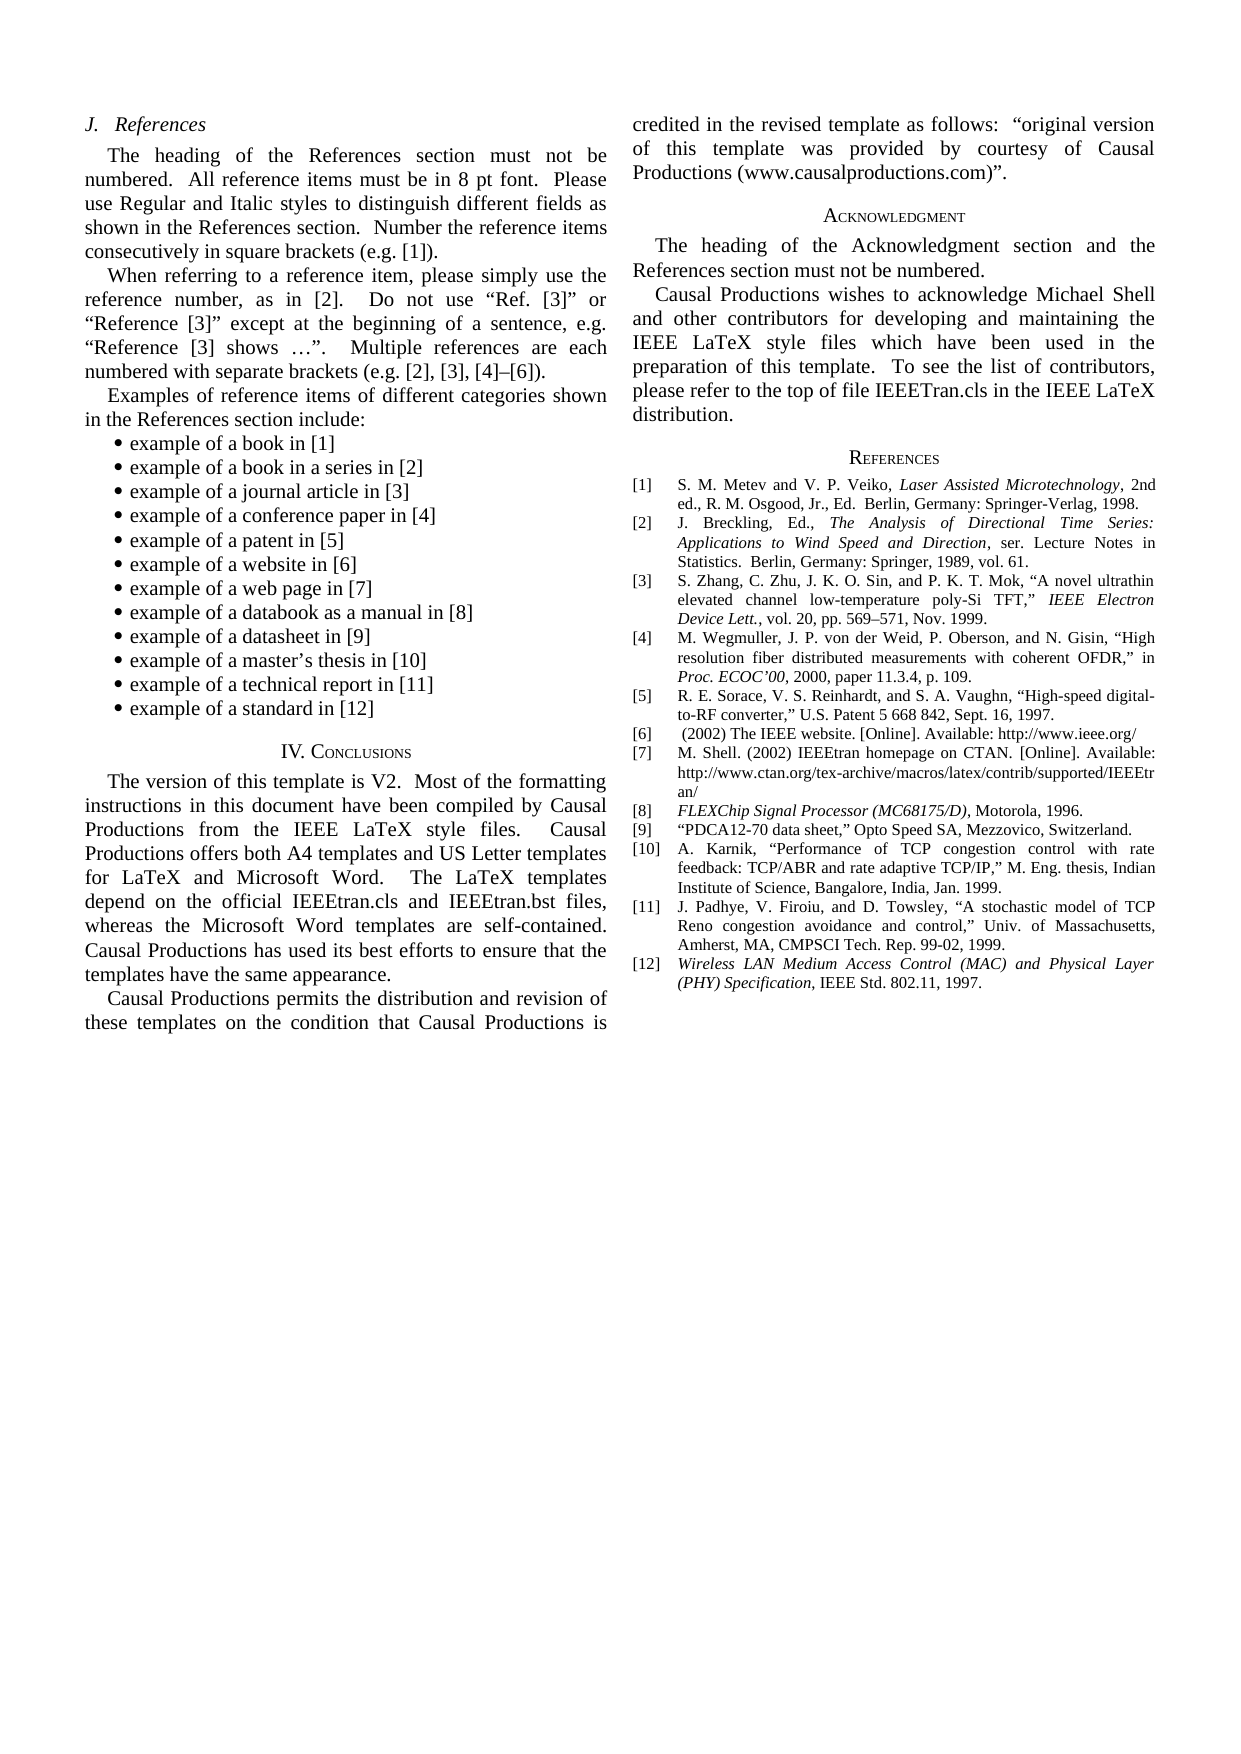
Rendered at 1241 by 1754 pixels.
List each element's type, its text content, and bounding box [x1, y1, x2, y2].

list “PDCA12-70 data sheet,” Opto Speed SA, Mezzovico, Switzerland. [632, 820, 1156, 839]
text When referring to a reference item, please simply use the reference number, as in [2]. Do not use “Ref. [3]” or “Reference [3]” except at the beginning of a sentence, e.g. “Reference [3] shows …”. Multiple references are each numbered with separate brackets (e.g. [2], [3], [4]–[6]). [84, 263, 608, 383]
list example of a databook as a manual in [8] [114, 600, 608, 624]
list example of a book in [1] [114, 431, 608, 455]
text The version of this template is V2. Most of the formatting instructions in this document have been compiled by Causal Productions from the IEEE LaTeX style files. Causal Productions offers both A4 templates and US Letter templates for LaTeX and Microsoft Word. The LaTeX templates depend on the official IEEEtran.cls and IEEEtran.bst files, whereas the Microsoft Word templates are self-contained. Causal Productions has used its best efforts to ensure that the templates have the same appearance. [84, 769, 608, 986]
subtitle Conclusions [84, 739, 608, 763]
subtitle References [84, 112, 608, 136]
list example of a standard in [12] [114, 696, 608, 720]
list example of a website in [6] [114, 552, 608, 576]
text Examples of reference items of different categories shown in the References section include: [84, 383, 608, 431]
list (2002) The IEEE website. [Online]. Available: http://www.ieee.org/ [632, 724, 1156, 743]
list example of a master’s thesis in [10] [114, 648, 608, 672]
list J. Breckling, Ed., The Analysis of Directional Time Series: Applications to Wind Speed and Direction, ser. Lecture Notes in Statistics. Berlin, Germany: Springer, 1989, vol. 61. [632, 513, 1156, 571]
list M. Shell. (2002) IEEEtran homepage on CTAN. [Online]. Available: http://www.ctan.org/tex-archive/macros/latex/contrib/supported/IEEEtran/ [632, 743, 1156, 801]
list example of a patent in [5] [114, 527, 608, 552]
list example of a datasheet in [9] [114, 624, 608, 648]
list S. Zhang, C. Zhu, J. K. O. Sin, and P. K. T. Mok, “A novel ultrathin elevated channel low-temperature poly-Si TFT,” IEEE Electron Device Lett., vol. 20, pp. 569–571, Nov. 1999. [632, 571, 1156, 628]
text The heading of the Acknowledgment section and the References section must not be numbered. [632, 233, 1156, 282]
list example of a book in a series in [2] [114, 455, 608, 479]
text credited in the revised template as follows: “original version of this template was provided by courtesy of Causal Productions (www.causalproductions.com)”. [632, 112, 1156, 184]
list R. E. Sorace, V. S. Reinhardt, and S. A. Vaughn, “High-speed digital-to-RF converter,” U.S. Patent 5 668 842, Sept. 16, 1997. [632, 686, 1156, 724]
list J. Padhye, V. Firoiu, and D. Towsley, “A stochastic model of TCP Reno congestion avoidance and control,” Univ. of Massachusetts, Amherst, MA, CMPSCI Tech. Rep. 99-02, 1999. [632, 897, 1156, 954]
list S. M. Metev and V. P. Veiko, Laser Assisted Microtechnology, 2nd ed., R. M. Osgood, Jr., Ed. Berlin, Germany: Springer-Verlag, 1998. [632, 475, 1156, 513]
list A. Karnik, “Performance of TCP congestion control with rate feedback: TCP/ABR and rate adaptive TCP/IP,” M. Eng. thesis, Indian Institute of Science, Bangalore, India, Jan. 1999. [632, 839, 1156, 897]
list example of a web page in [7] [114, 576, 608, 600]
list example of a technical report in [11] [114, 672, 608, 696]
list FLEXChip Signal Processor (MC68175/D), Motorola, 1996. [632, 801, 1156, 820]
text The heading of the References section must not be numbered. All reference items must be in 8 pt font. Please use Regular and Italic styles to distinguish different fields as shown in the References section. Number the reference items consecutively in square brackets (e.g. [1]). [84, 142, 608, 263]
text Causal Productions permits the distribution and revision of these templates on the condition that Causal Productions is [84, 986, 608, 1034]
text Causal Productions wishes to acknowledge Michael Shell and other contributors for developing and maintaining the IEEE LaTeX style files which have been used in the preparation of this template. To see the list of contributors, please refer to the top of file IEEETran.cls in the IEEE LaTeX distribution. [632, 282, 1156, 426]
list example of a conference paper in [4] [114, 503, 608, 527]
list example of a journal article in [3] [114, 479, 608, 503]
list M. Wegmuller, J. P. von der Weid, P. Oberson, and N. Gisin, “High resolution fiber distributed measurements with coherent OFDR,” in Proc. ECOC’00, 2000, paper 11.3.4, p. 109. [632, 628, 1156, 686]
subtitle Acknowledgment [632, 203, 1156, 227]
subtitle References [632, 445, 1156, 469]
list Wireless LAN Medium Access Control (MAC) and Physical Layer (PHY) Specification, IEEE Std. 802.11, 1997. [632, 954, 1156, 992]
